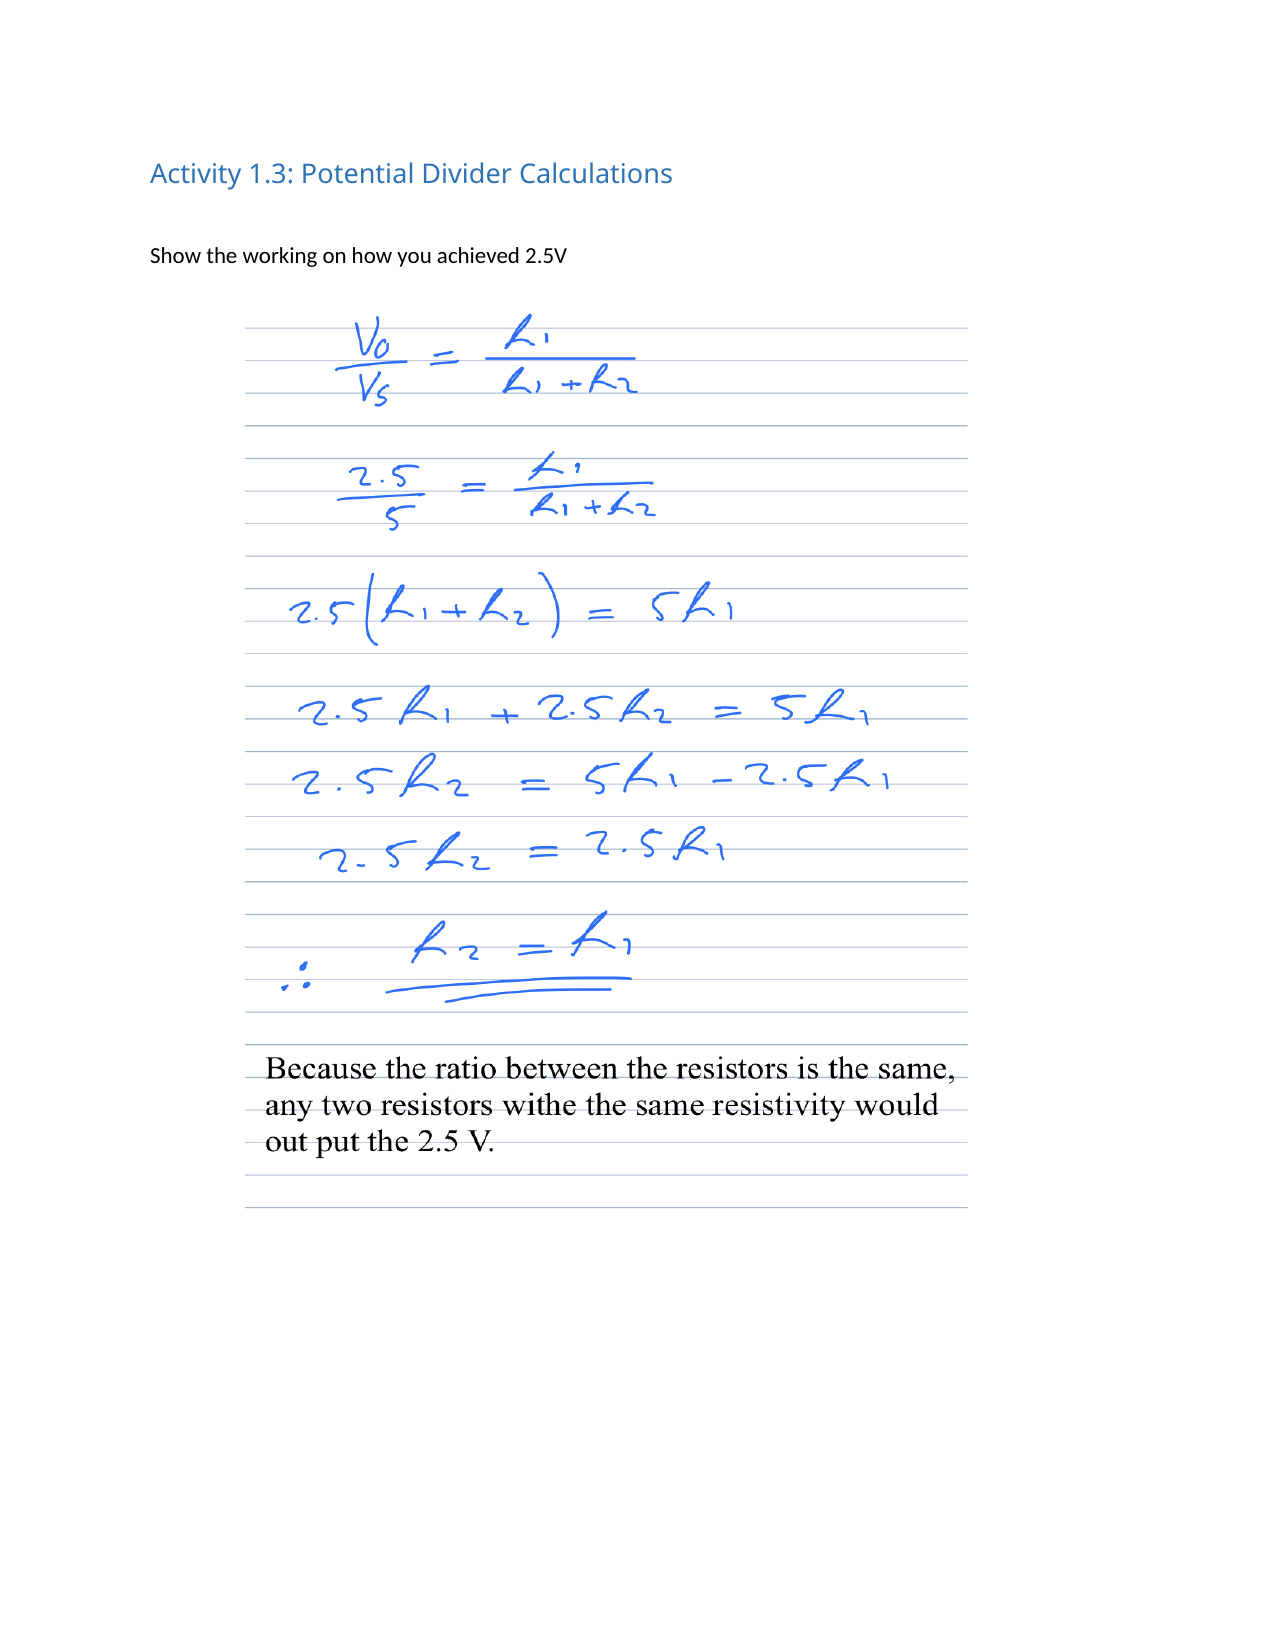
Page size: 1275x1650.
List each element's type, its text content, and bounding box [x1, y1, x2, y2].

picture [244, 308, 968, 1209]
subtitle Activity 1.3: Potential Divider Calculations [150, 154, 1125, 191]
text Show the working on how you achieved 2.5V [150, 241, 1125, 269]
